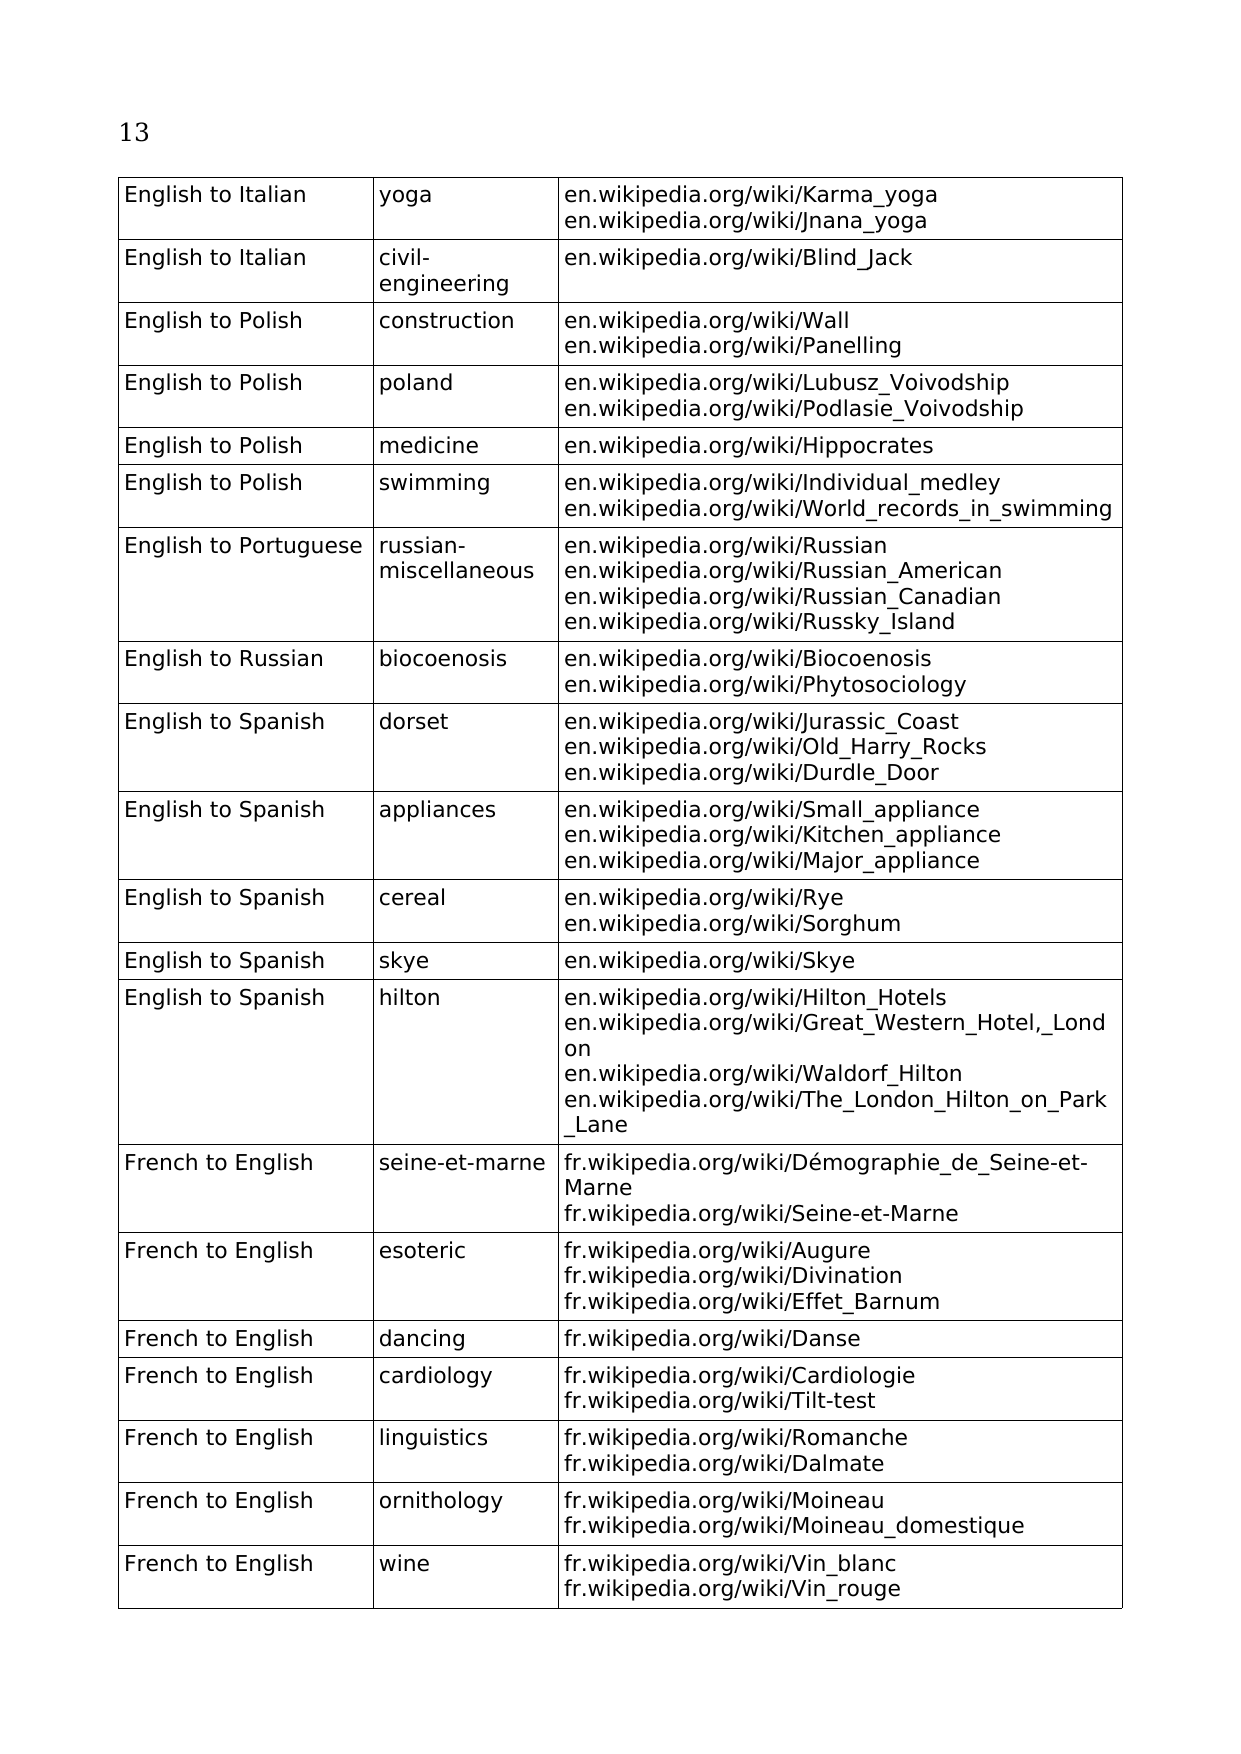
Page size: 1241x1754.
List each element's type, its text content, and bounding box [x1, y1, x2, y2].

table_cell fr.wikipedia.org/wiki/Romanche fr.wikipedia.org/wiki/Dalmate [559, 1421, 1122, 1482]
table_cell English to Spanish [119, 704, 373, 791]
table_cell en.wikipedia.org/wiki/Rye en.wikipedia.org/wiki/Sorghum [559, 880, 1122, 942]
table_cell linguistics [374, 1421, 558, 1482]
table_cell en.wikipedia.org/wiki/Lubusz_Voivodship en.wikipedia.org/wiki/Podlasie_Voivodship [559, 366, 1122, 427]
table_cell seine-et-marne [374, 1145, 558, 1232]
table_cell English to Portuguese [119, 528, 373, 641]
table_cell civil-engineering [374, 240, 558, 302]
table_cell fr.wikipedia.org/wiki/Moineau fr.wikipedia.org/wiki/Moineau_domestique [559, 1483, 1122, 1545]
table_cell fr.wikipedia.org/wiki/Danse [559, 1321, 1122, 1357]
table_cell English to Polish [119, 465, 373, 527]
table_cell fr.wikipedia.org/wiki/Vin_blanc fr.wikipedia.org/wiki/Vin_rouge [559, 1546, 1122, 1607]
table_cell fr.wikipedia.org/wiki/Augure fr.wikipedia.org/wiki/Divination fr.wikipedia.org/wiki/Effet_Barnum [559, 1233, 1122, 1320]
table_cell hilton [374, 980, 558, 1144]
table_cell en.wikipedia.org/wiki/Russian en.wikipedia.org/wiki/Russian_American en.wikipedia.org/wiki/Russian_Canadian en.wikipedia.org/wiki/Russky_Island [559, 528, 1122, 641]
table_cell English to Spanish [119, 943, 373, 979]
table_cell russian-miscellaneous [374, 528, 558, 641]
table_cell English to Polish [119, 303, 373, 364]
table_cell English to Spanish [119, 880, 373, 942]
table_cell English to Italian [119, 240, 373, 302]
table_cell French to English [119, 1321, 373, 1357]
table_cell dorset [374, 704, 558, 791]
table_cell en.wikipedia.org/wiki/Small_appliance en.wikipedia.org/wiki/Kitchen_appliance en.wikipedia.org/wiki/Major_appliance [559, 792, 1122, 879]
table_cell English to Italian [119, 178, 373, 239]
table_cell medicine [374, 428, 558, 464]
table_cell en.wikipedia.org/wiki/Karma_yoga en.wikipedia.org/wiki/Jnana_yoga [559, 178, 1122, 239]
table_cell fr.wikipedia.org/wiki/Cardiologie fr.wikipedia.org/wiki/Tilt-test [559, 1358, 1122, 1420]
table_cell swimming [374, 465, 558, 527]
table_cell dancing [374, 1321, 558, 1357]
table_cell en.wikipedia.org/wiki/Jurassic_Coast en.wikipedia.org/wiki/Old_Harry_Rocks en.wikipedia.org/wiki/Durdle_Door [559, 704, 1122, 791]
table_cell appliances [374, 792, 558, 879]
table_cell English to Spanish [119, 980, 373, 1144]
table_cell French to English [119, 1233, 373, 1320]
table_cell ornithology [374, 1483, 558, 1545]
table_cell French to English [119, 1546, 373, 1607]
table_cell en.wikipedia.org/wiki/Hilton_Hotels en.wikipedia.org/wiki/Great_Western_Hotel,_London en.wikipedia.org/wiki/Waldorf_Hilton en.wikipedia.org/wiki/The_London_Hilton_on_Park_Lane [559, 980, 1122, 1144]
table_cell skye [374, 943, 558, 979]
table_cell French to English [119, 1358, 373, 1420]
table_cell French to English [119, 1483, 373, 1545]
table_cell wine [374, 1546, 558, 1607]
table_cell English to Spanish [119, 792, 373, 879]
table_cell esoteric [374, 1233, 558, 1320]
table_cell cereal [374, 880, 558, 942]
table_cell French to English [119, 1421, 373, 1482]
table_cell biocoenosis [374, 642, 558, 703]
table_cell en.wikipedia.org/wiki/Hippocrates [559, 428, 1122, 464]
table_cell cardiology [374, 1358, 558, 1420]
table_cell en.wikipedia.org/wiki/Blind_Jack [559, 240, 1122, 302]
table_cell fr.wikipedia.org/wiki/Démographie_de_Seine-et-Marne fr.wikipedia.org/wiki/Seine-et-Marne [559, 1145, 1122, 1232]
table_cell en.wikipedia.org/wiki/Individual_medley en.wikipedia.org/wiki/World_records_in_swimming [559, 465, 1122, 527]
table_cell en.wikipedia.org/wiki/Skye [559, 943, 1122, 979]
table_cell en.wikipedia.org/wiki/Biocoenosis en.wikipedia.org/wiki/Phytosociology [559, 642, 1122, 703]
table_cell French to English [119, 1145, 373, 1232]
table_cell yoga [374, 178, 558, 239]
table_cell English to Polish [119, 366, 373, 427]
table_cell English to Polish [119, 428, 373, 464]
table_cell en.wikipedia.org/wiki/Wall en.wikipedia.org/wiki/Panelling [559, 303, 1122, 364]
table_cell poland [374, 366, 558, 427]
table_cell construction [374, 303, 558, 364]
table_cell English to Russian [119, 642, 373, 703]
